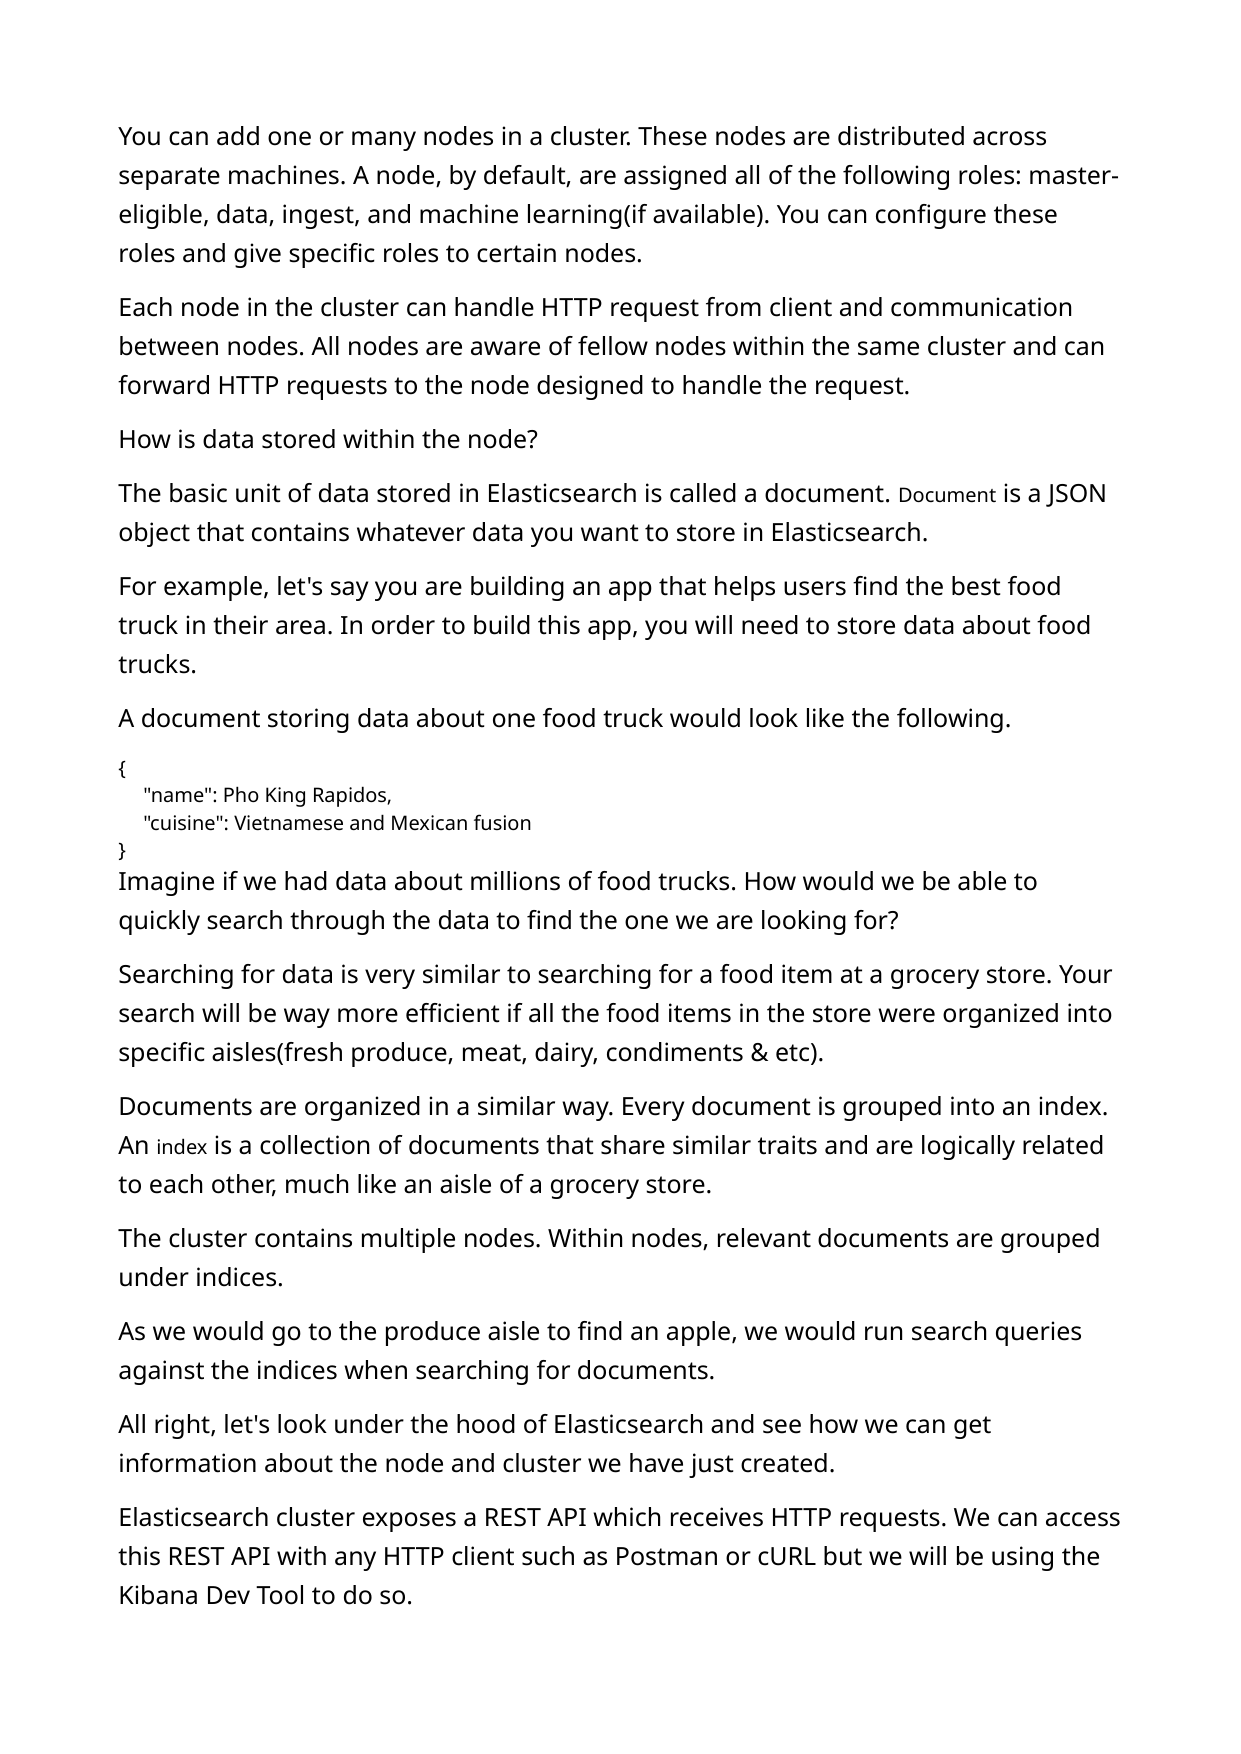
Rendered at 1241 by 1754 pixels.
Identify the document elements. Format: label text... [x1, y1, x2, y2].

text The basic unit of data stored in Elasticsearch is called a document. Document is a JSON object that contains whatever data you want to store in Elasticsearch. [118, 475, 1122, 548]
text A document storing data about one food truck would look like the following. [118, 700, 1122, 734]
text Documents are organized in a similar way. Every document is grouped into an index. An index is a collection of documents that share similar traits and are logically related to each other, much like an aisle of a grocery store. [118, 1089, 1122, 1201]
text All right, let's look under the hood of Elasticsearch and see how we can get information about the node and cluster we have just created. [118, 1407, 1122, 1480]
text Imagine if we had data about millions of food trucks. How would we be able to quickly search through the data to find the one we are looking for? [118, 864, 1122, 937]
text Each node in the cluster can handle HTTP request from client and communication between nodes. All nodes are aware of fellow nodes within the same cluster and can forward HTTP requests to the node designed to handle the request. [118, 289, 1122, 402]
text } [118, 836, 1122, 864]
text Searching for data is very similar to searching for a food item at a grocery store. Your search will be way more efficient if all the food items in the store were organized into specific aisles(fresh produce, meat, dairy, condiments & etc). [118, 957, 1122, 1069]
text For example, let's say you are building an app that helps users find the best food truck in their area. In order to build this app, you will need to store data about food trucks. [118, 568, 1122, 681]
text "name": Pho King Rapidos, [118, 781, 1122, 809]
text You can add one or many nodes in a cluster. These nodes are distributed across separate machines. A node, by default, are assigned all of the following roles: master-eligible, data, ingest, and machine learning(if available). You can configure these roles and give specific roles to certain nodes. [118, 118, 1122, 270]
text "cuisine": Vietnamese and Mexican fusion [118, 809, 1122, 836]
text The cluster contains multiple nodes. Within nodes, relevant documents are grouped under indices. [118, 1221, 1122, 1294]
text As we would go to the produce aisle to find an apple, we would run search queries against the indices when searching for documents. [118, 1314, 1122, 1387]
text Elasticsearch cluster exposes a REST API which receives HTTP requests. We can access this REST API with any HTTP client such as Postman or cURL but we will be using the Kibana Dev Tool to do so. [118, 1499, 1122, 1612]
text { [118, 754, 1122, 781]
text How is data stored within the node? [118, 421, 1122, 456]
